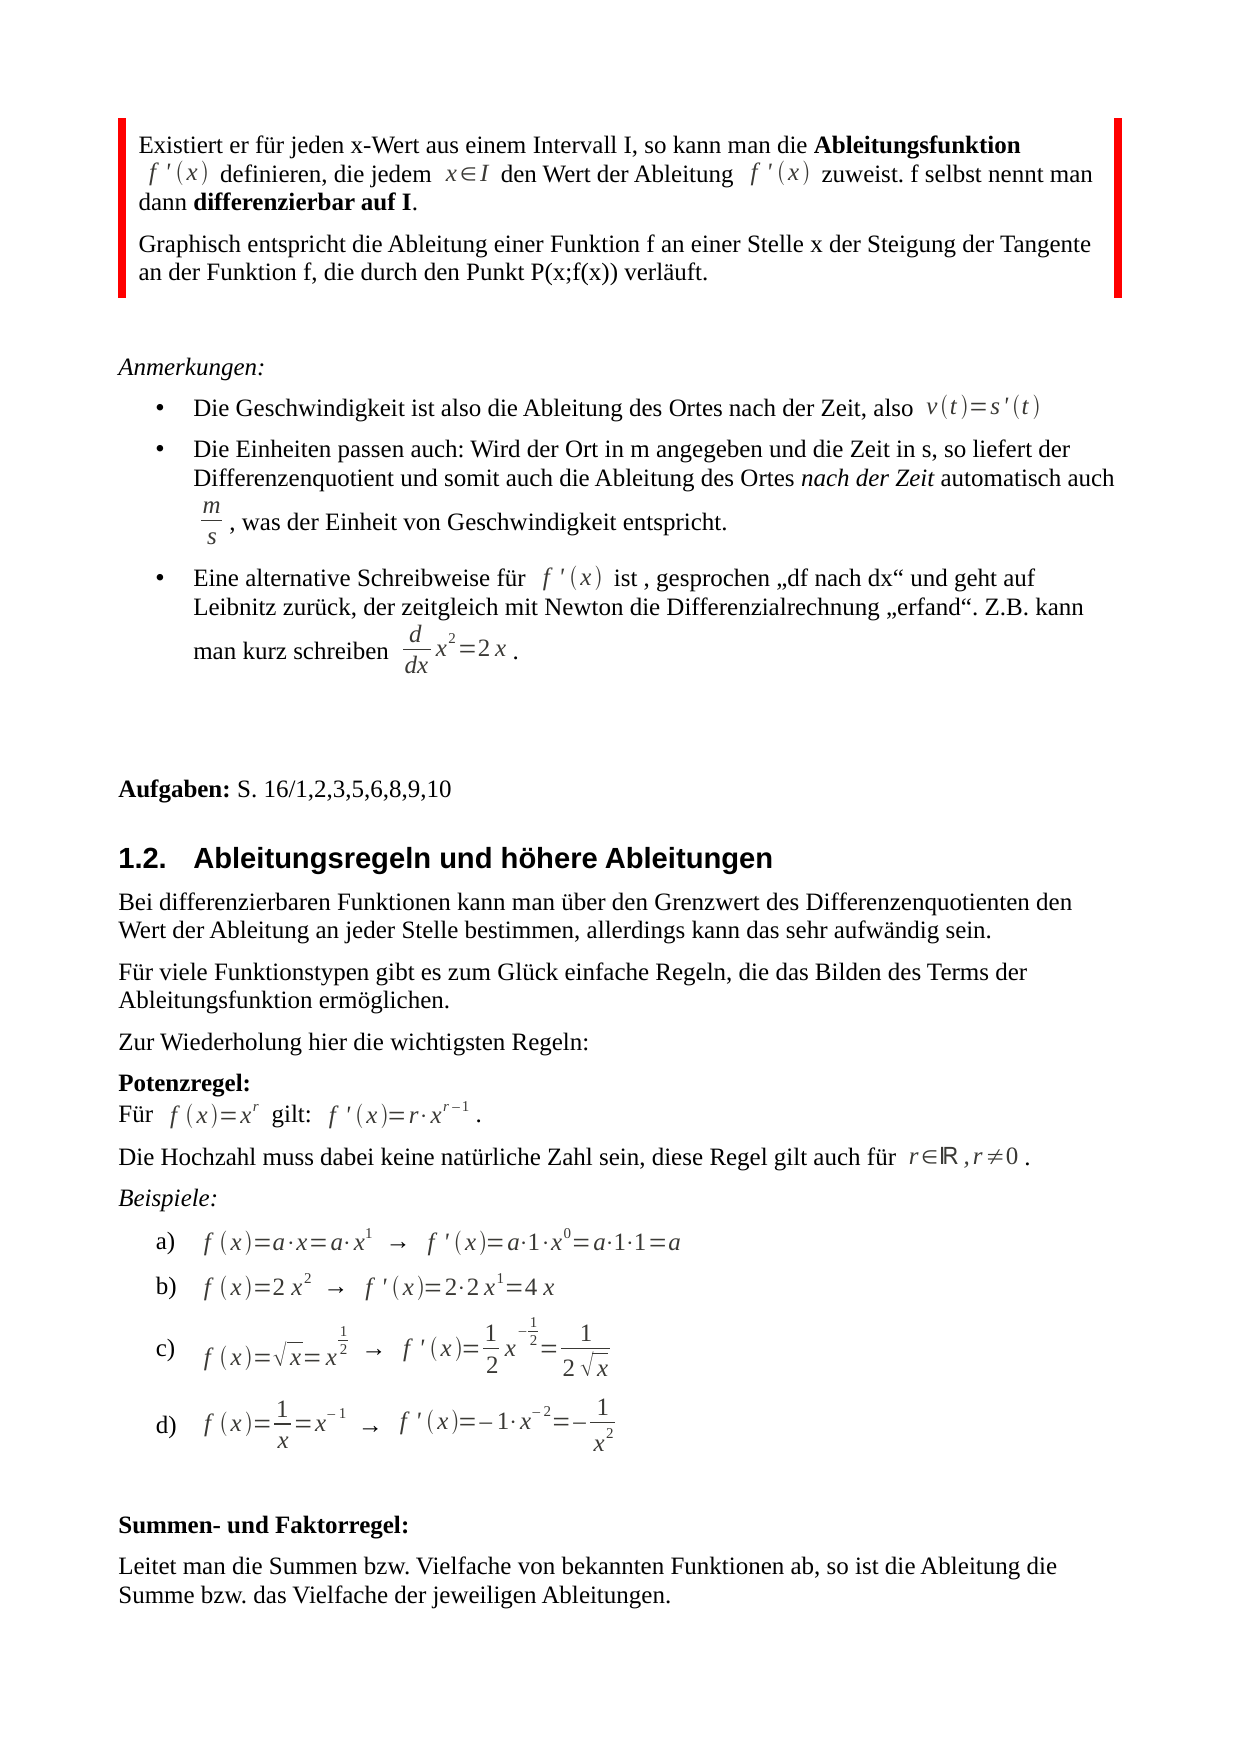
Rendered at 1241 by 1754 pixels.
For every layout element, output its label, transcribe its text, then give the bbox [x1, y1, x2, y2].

text Die Hochzahl muss dabei keine natürliche Zahl sein, diese Regel gilt auch für . [118, 1142, 1122, 1170]
text Für viele Funktionstypen gibt es zum Glück einfache Regeln, die das Bilden des Terms der Ableitungsfunktion ermöglichen. [118, 957, 1122, 1014]
list → [156, 1393, 1122, 1456]
text Summen- und Faktorregel: [118, 1510, 1122, 1538]
text Existiert er für jeden x-Wert aus einem Intervall I, so kann man die Ableitungsfunktion definieren, die jedem den Wert der Ableitung zuweist. f selbst nennt man dann differenzierbar auf I. [126, 118, 1114, 216]
text Beispiele: [118, 1183, 1122, 1212]
text Bei differenzierbaren Funktionen kann man über den Grenzwert des Differenzenquotienten den Wert der Ableitung an jeder Stelle bestimmen, allerdings kann das sehr aufwändig sein. [118, 887, 1122, 944]
text Leitet man die Summen bzw. Vielfache von bekannten Funktionen ab, so ist die Ableitung die Summe bzw. das Vielfache der jeweiligen Ableitungen. [118, 1551, 1122, 1608]
list Die Einheiten passen auch: Wird der Ort in m angegeben und die Zeit in s, so liefert der Differenzenquotient und somit auch die Ableitung des Ortes nach der Zeit automatisch auch , was der Einheit von Geschwindigkeit entspricht. [156, 434, 1122, 551]
text Graphisch entspricht die Ableitung einer Funktion f an einer Stelle x der Steigung der Tangente an der Funktion f, die durch den Punkt P(x;f(x)) verläuft. [126, 217, 1114, 298]
text Aufgaben: S. 16/1,2,3,5,6,8,9,10 [118, 774, 1122, 803]
text Zur Wiederholung hier die wichtigsten Regeln: [118, 1027, 1122, 1056]
list → [156, 1269, 1122, 1301]
list → [156, 1224, 1122, 1256]
text Potenzregel: Für gilt: . [118, 1068, 1122, 1129]
list → [156, 1314, 1122, 1381]
text Anmerkungen: [118, 352, 1122, 380]
list Die Geschwindigkeit ist also die Ableitung des Ortes nach der Zeit, also [156, 393, 1122, 422]
list Eine alternative Schreibweise für ist , gesprochen „df nach dx“ und geht auf Leibnitz zurück, der zeitgleich mit Newton die Differenzialrechnung „erfand“. Z.B. kann man kurz schreiben . [156, 563, 1122, 679]
subtitle Ableitungsregeln und höhere Ableitungen [118, 841, 1122, 874]
